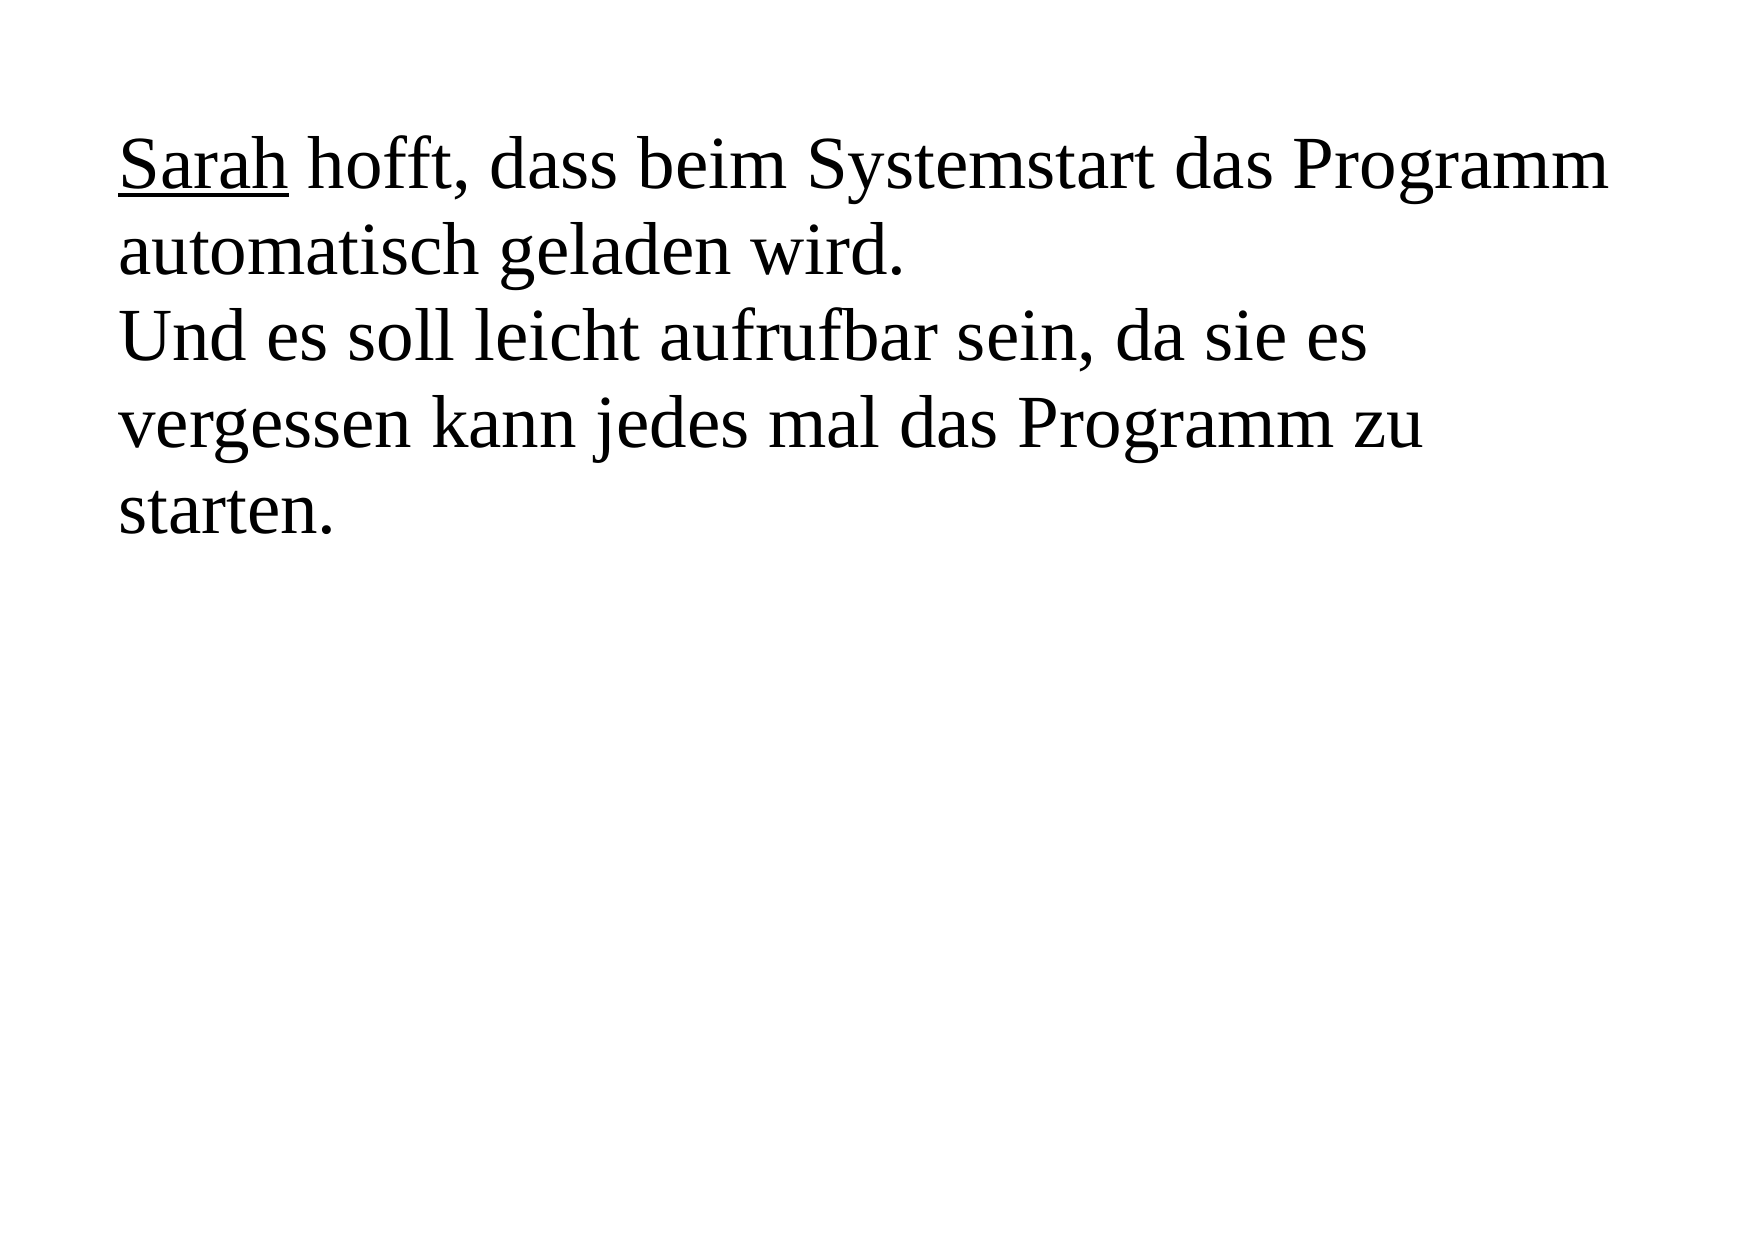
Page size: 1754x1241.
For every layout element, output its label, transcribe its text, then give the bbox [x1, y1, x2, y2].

text Sarah hofft, dass beim Systemstart das Programm automatisch geladen wird. [118, 118, 1636, 291]
text Und es soll leicht aufrufbar sein, da sie es vergessen kann jedes mal das Programm zu starten. [118, 291, 1636, 549]
